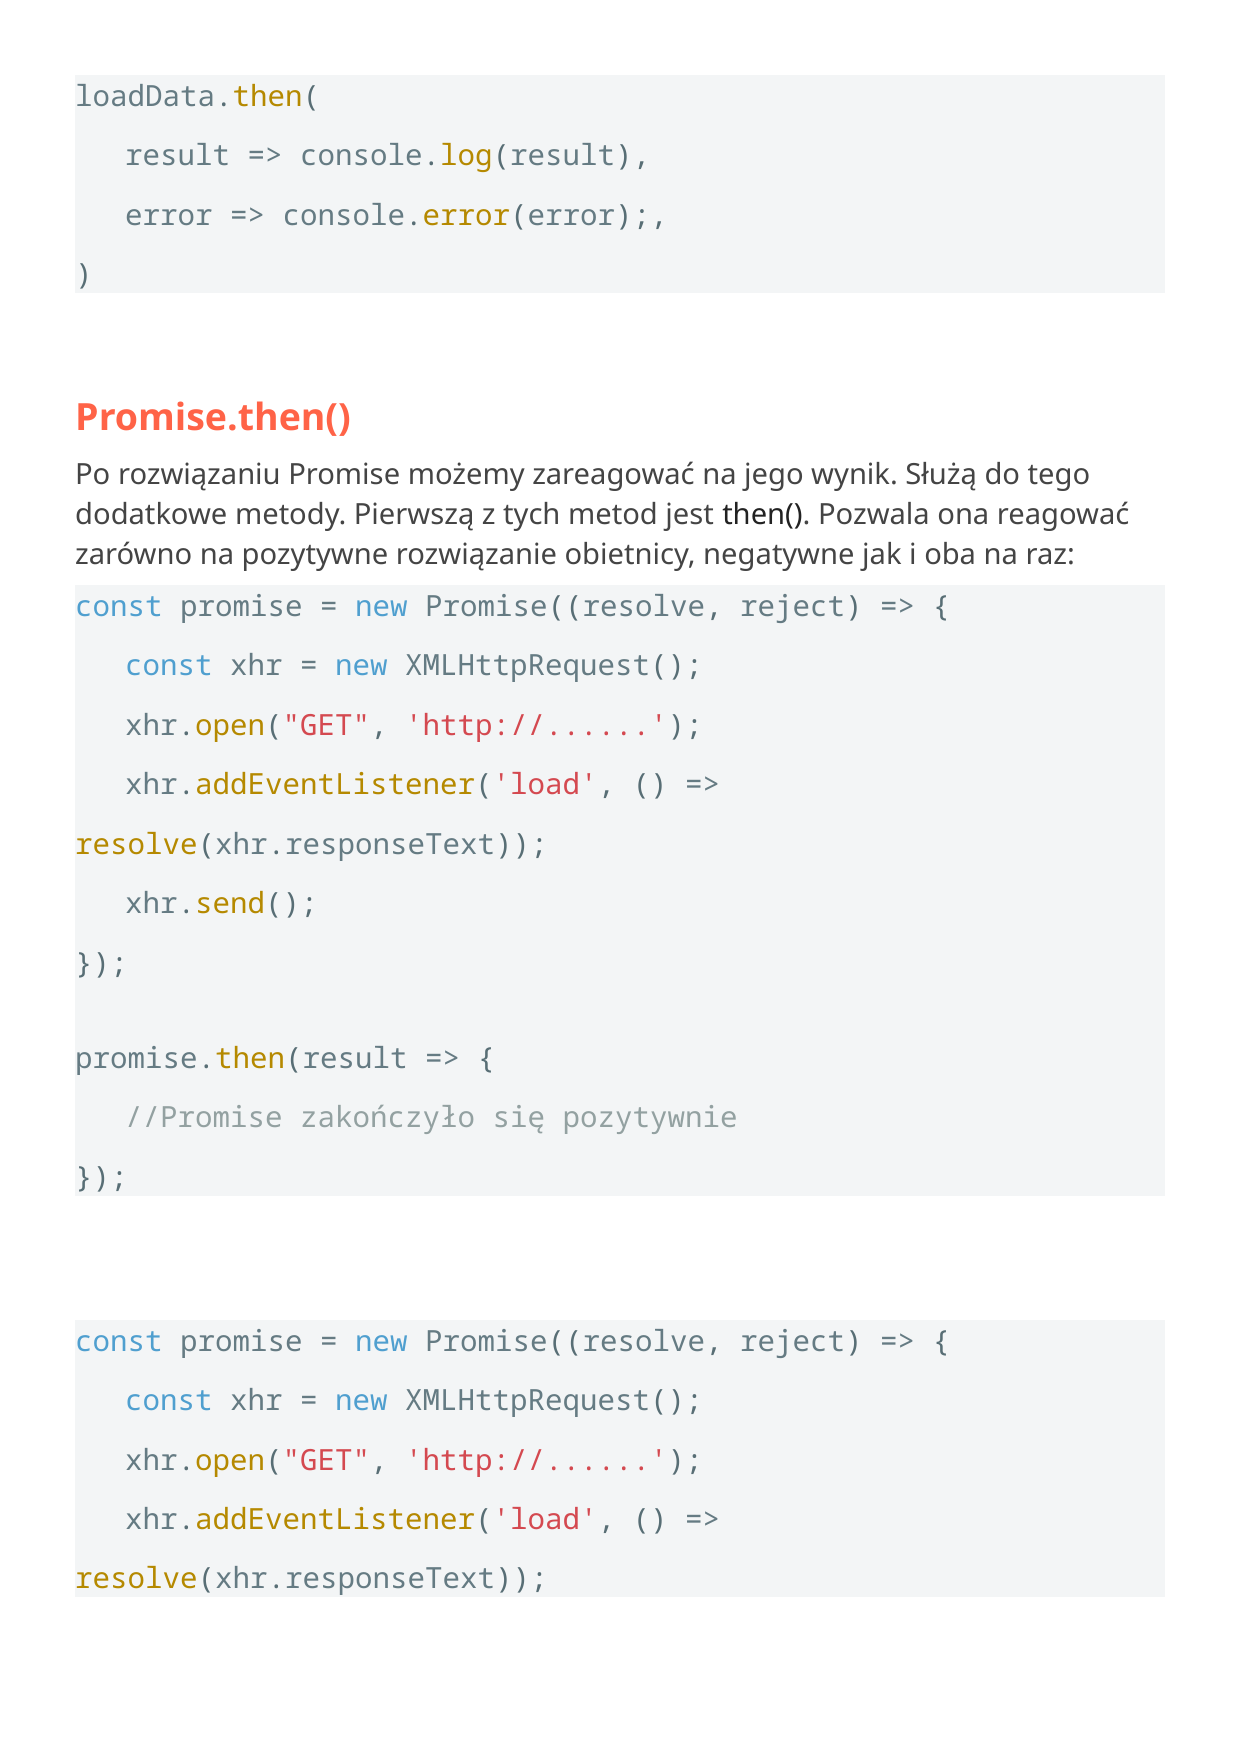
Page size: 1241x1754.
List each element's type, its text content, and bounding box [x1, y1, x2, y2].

text xhr.addEventListener('load', () => resolve(xhr.responseText)); [75, 1498, 1165, 1597]
text error => console.error(error);, [75, 194, 1165, 234]
text //Promise zakończyło się pozytywnie [75, 1096, 1165, 1136]
text }); [75, 1156, 1165, 1196]
text promise.then(result => { [75, 1037, 1165, 1077]
text result => console.log(result), [75, 134, 1165, 174]
text }); [75, 942, 1165, 982]
text const xhr = new XMLHttpRequest(); [75, 645, 1165, 684]
text xhr.open("GET", 'http://......'); [75, 1439, 1165, 1478]
subtitle Promise.then() [75, 390, 1165, 441]
text xhr.open("GET", 'http://......'); [75, 704, 1165, 744]
text xhr.addEventListener('load', () => resolve(xhr.responseText)); [75, 764, 1165, 863]
text Po rozwiązaniu Promise możemy zareagować na jego wynik. Służą do tego dodatkowe metody. Pierwszą z tych metod jest then(). Pozwala ona reagować zarówno na pozytywne rozwiązanie obietnicy, negatywne jak i oba na raz: [75, 454, 1165, 573]
text loadData.then( [75, 75, 1165, 115]
text const promise = new Promise((resolve, reject) => { [75, 1320, 1165, 1359]
text const promise = new Promise((resolve, reject) => { [75, 585, 1165, 625]
text const xhr = new XMLHttpRequest(); [75, 1379, 1165, 1419]
text ) [75, 253, 1165, 293]
text xhr.send(); [75, 883, 1165, 922]
